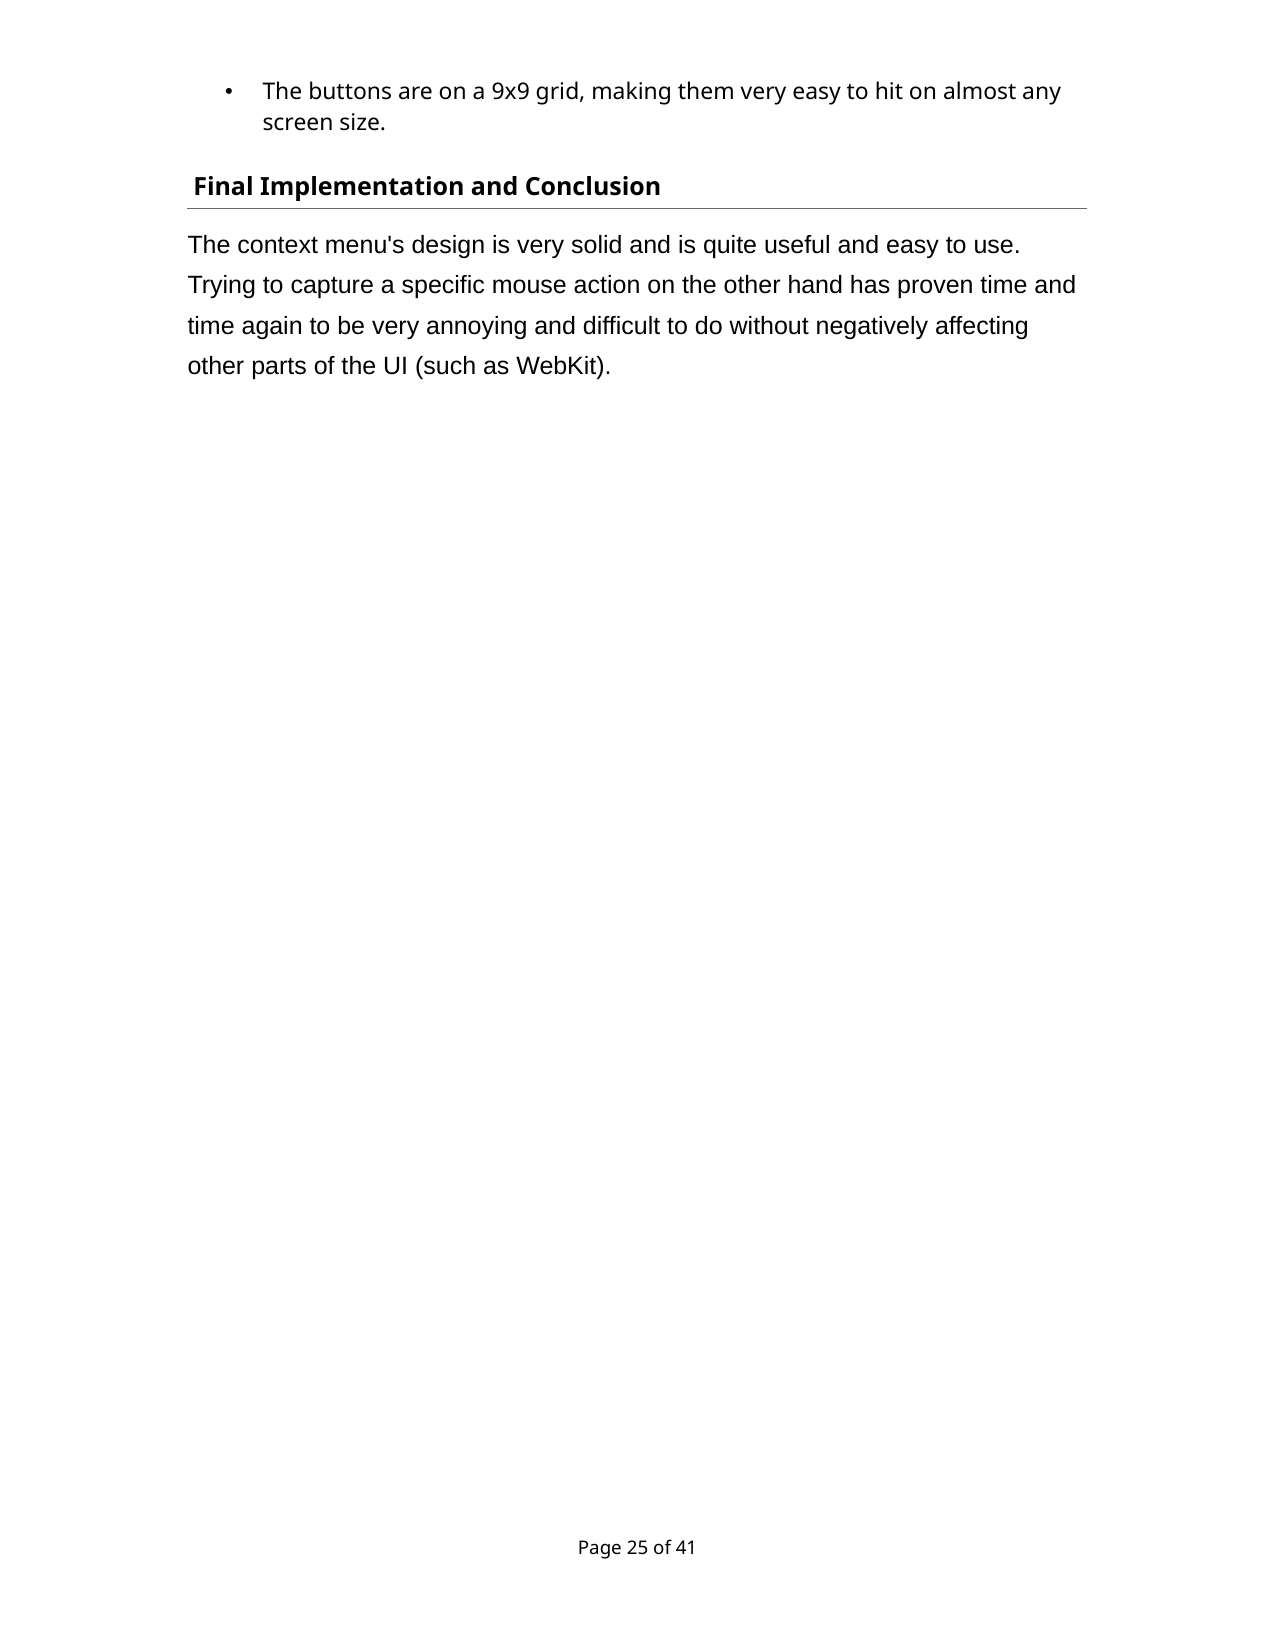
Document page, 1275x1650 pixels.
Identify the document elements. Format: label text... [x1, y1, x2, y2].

subtitle Final Implementation and Conclusion [187, 162, 1087, 208]
text The context menu's design is very solid and is quite useful and easy to use. Trying to capture a specific mouse action on the other hand has proven time and time again to be very annoying and difficult to do without negatively affecting other parts of the UI (such as WebKit). [187, 230, 1087, 380]
list The buttons are on a 9x9 grid, making them very easy to hit on almost any screen size. [225, 75, 1087, 137]
